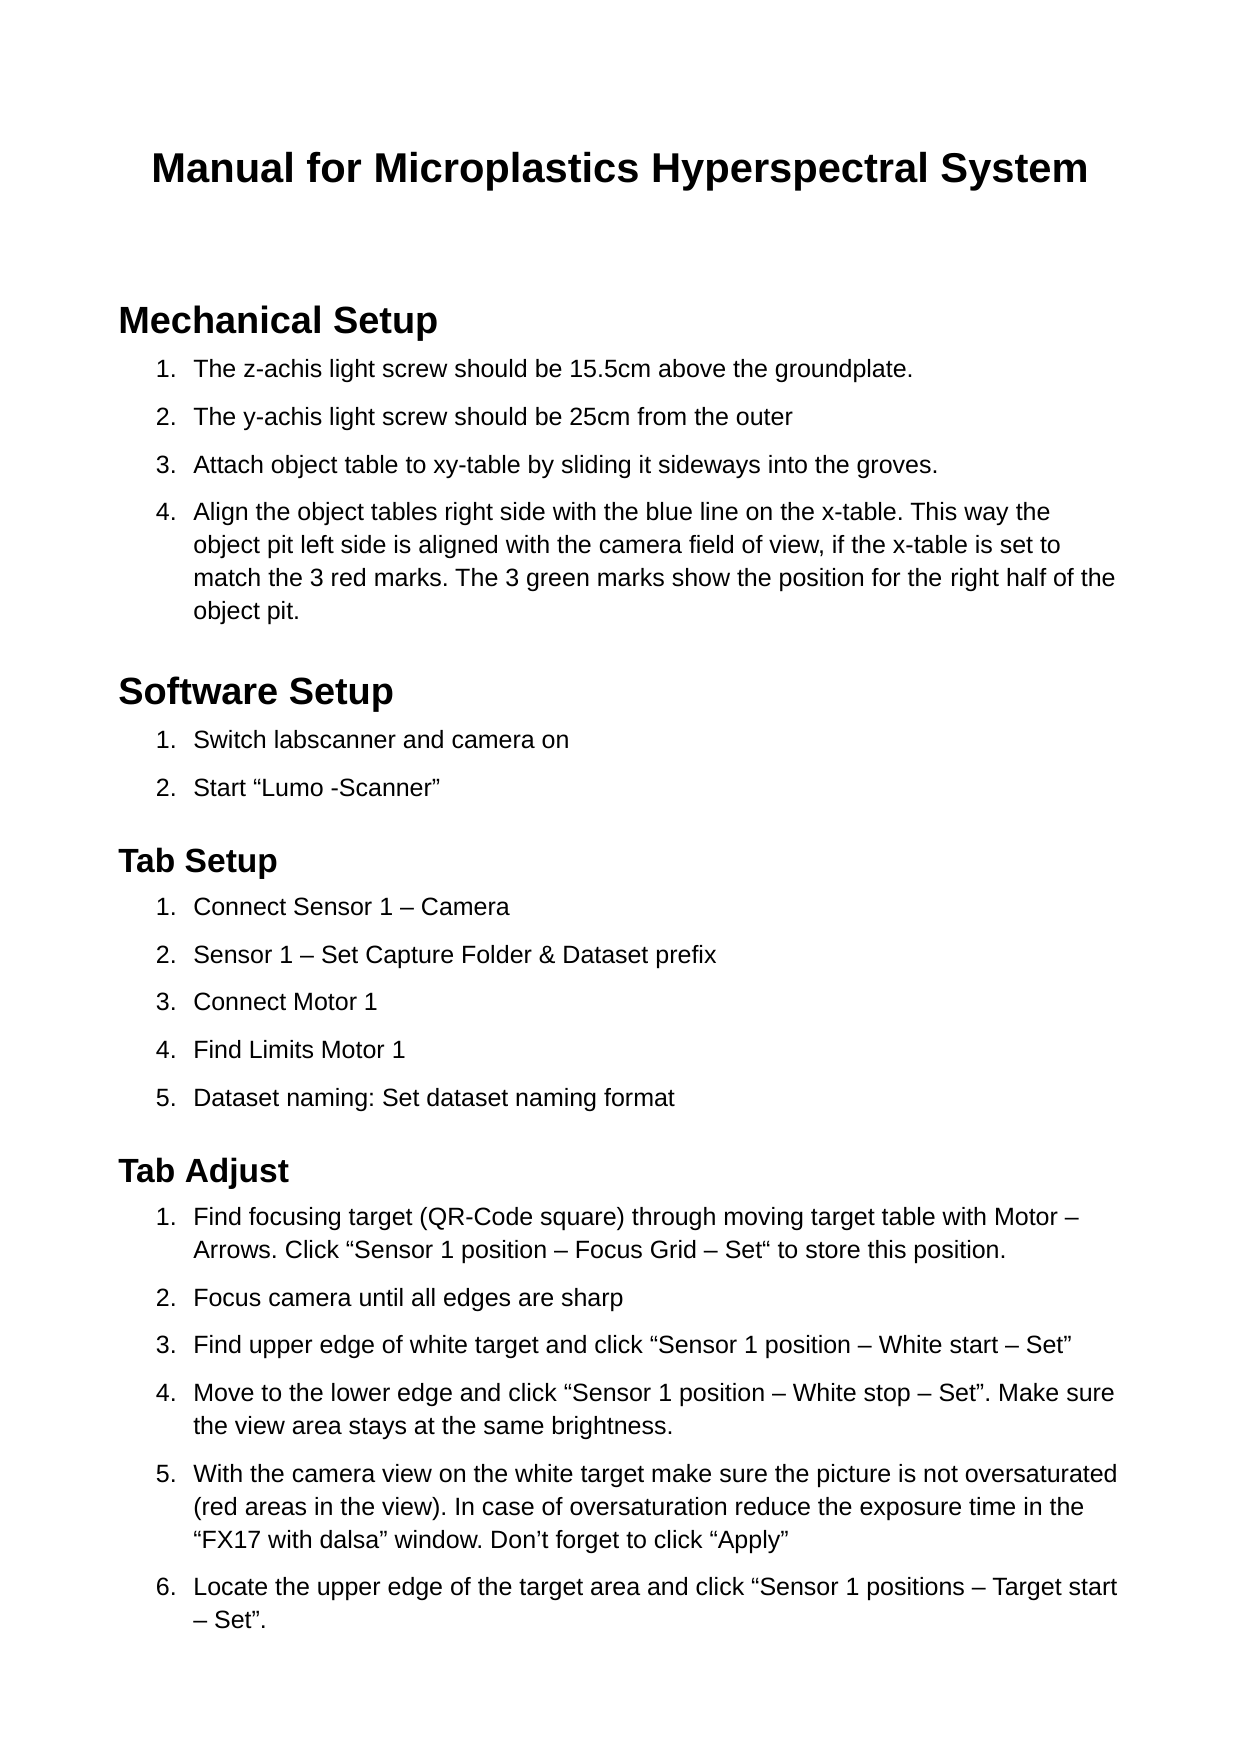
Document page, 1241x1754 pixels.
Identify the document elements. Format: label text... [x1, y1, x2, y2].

list Align the object tables right side with the blue line on the x-table. This way the object pit left side is aligned with the camera field of view, if the x-table is set to match the 3 red marks. The 3 green marks show the position for the right half of the object pit. [156, 497, 1122, 625]
title Manual for Microplastics Hyperspectral System [118, 143, 1122, 191]
list Start “Lumo -Scanner” [156, 773, 1122, 801]
list The y-achis light screw should be 25cm from the outer [156, 402, 1122, 431]
list The z-achis light screw should be 15.5cm above the groundplate. [156, 354, 1122, 383]
subtitle Mechanical Setup [118, 298, 1122, 342]
list Find upper edge of white target and click “Sensor 1 position – White start – Set” [156, 1330, 1122, 1359]
list Move to the lower edge and click “Sensor 1 position – White stop – Set”. Make sure the view area stays at the same brightness. [156, 1378, 1122, 1440]
list Sensor 1 – Set Capture Folder & Dataset prefix [156, 940, 1122, 968]
list Locate the upper edge of the target area and click “Sensor 1 positions – Target start – Set”. [156, 1572, 1122, 1634]
list Attach object table to xy-table by sliding it sideways into the groves. [156, 449, 1122, 478]
subtitle Tab Setup [118, 841, 1122, 880]
subtitle Software Setup [118, 669, 1122, 712]
subtitle Tab Adjust [118, 1151, 1122, 1190]
list Find focusing target (QR-Code square) through moving target table with Motor – Arrows. Click “Sensor 1 position – Focus Grid – Set“ to store this position. [156, 1202, 1122, 1264]
list Connect Motor 1 [156, 987, 1122, 1016]
list Dataset naming: Set dataset naming format [156, 1083, 1122, 1111]
list With the camera view on the white target make sure the picture is not oversaturated (red areas in the view). In case of oversaturation reduce the exposure time in the “FX17 with dalsa” window. Don’t forget to click “Apply” [156, 1459, 1122, 1553]
list Connect Sensor 1 – Camera [156, 892, 1122, 921]
list Switch labscanner and camera on [156, 725, 1122, 754]
list Find Limits Motor 1 [156, 1035, 1122, 1064]
list Focus camera until all edges are sharp [156, 1283, 1122, 1312]
